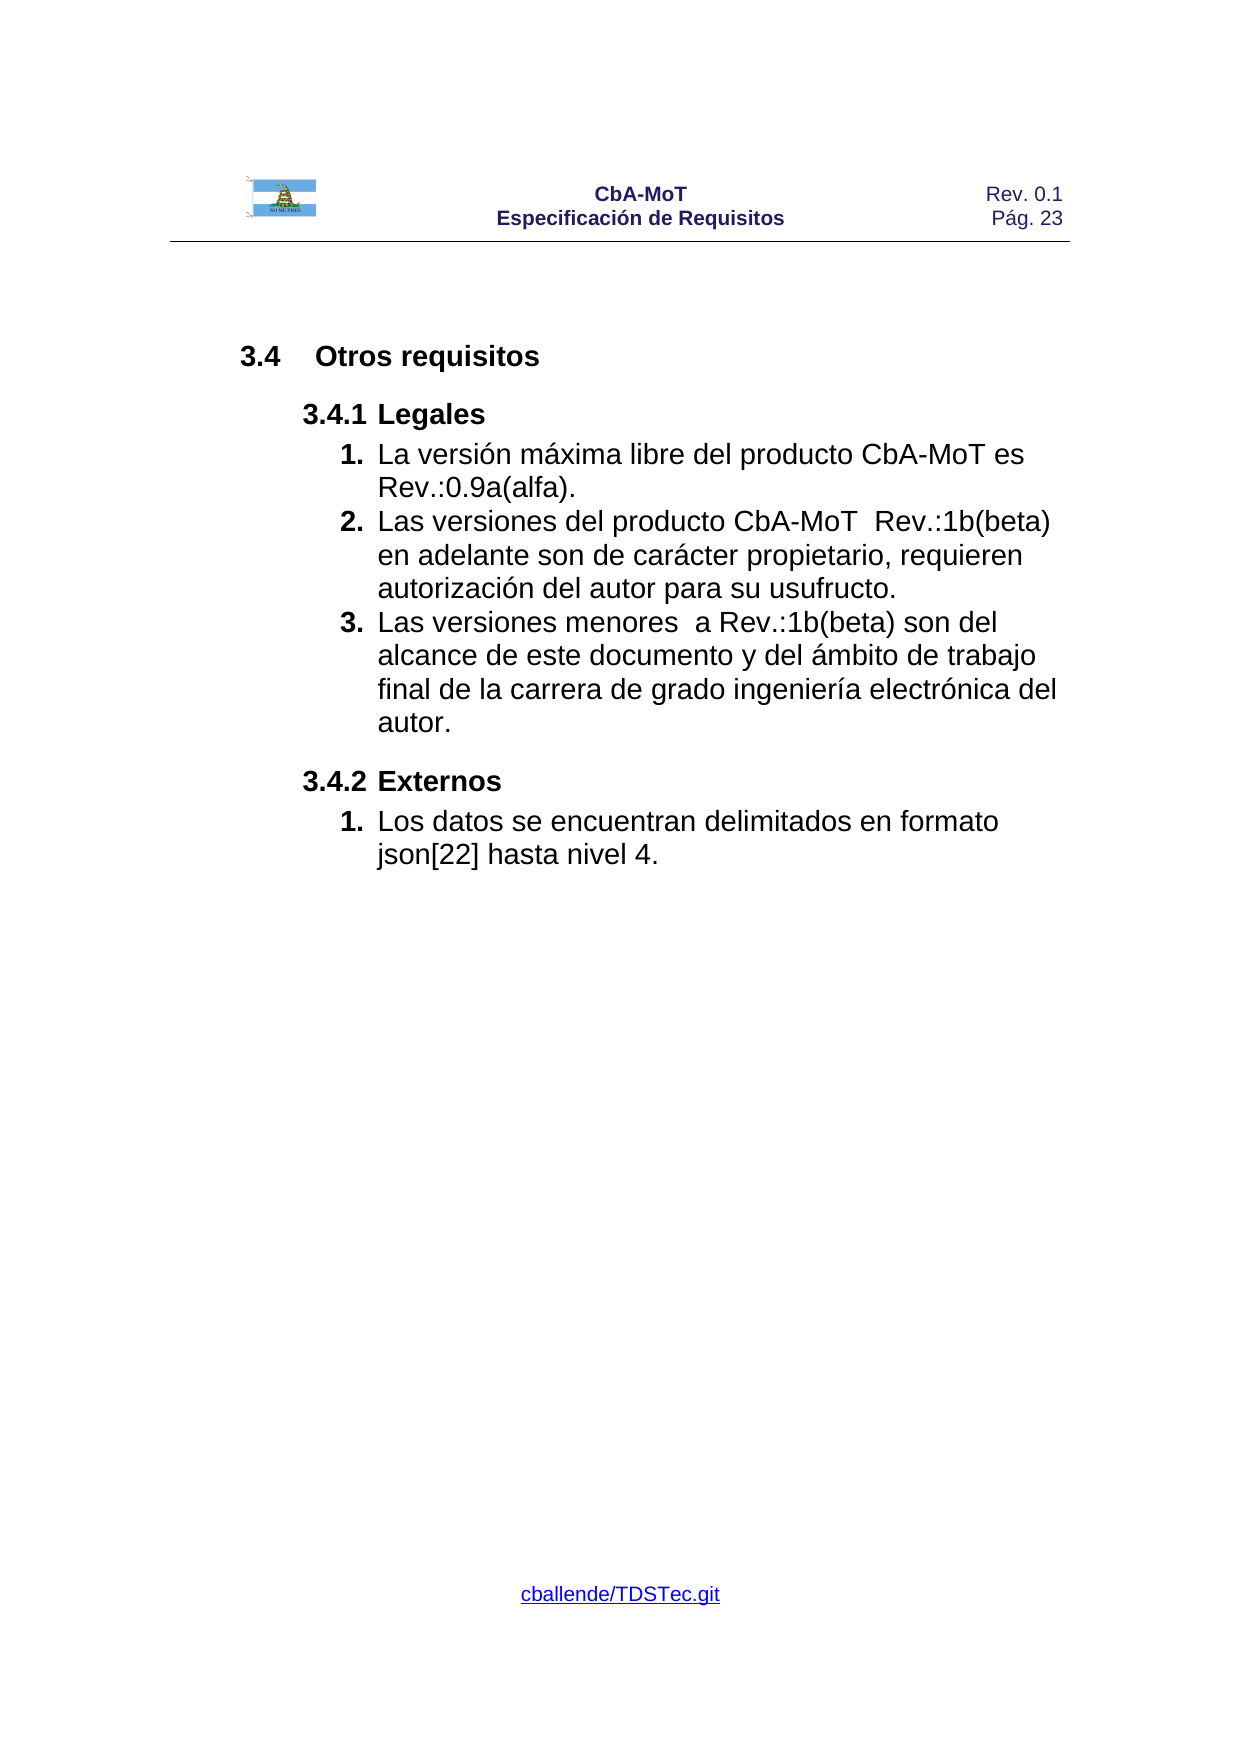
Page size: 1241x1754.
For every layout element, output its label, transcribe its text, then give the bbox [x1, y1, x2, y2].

subtitle Externos [302, 764, 1063, 797]
list Los datos se encuentran delimitados en formato json[22] hasta nivel 4. [340, 803, 1063, 871]
list Las versiones del producto CbA-MoT Rev.:1b(beta) en adelante son de carácter propietario, requieren autorización del autor para su usufructo. [340, 504, 1063, 604]
subtitle Otros requisitos [240, 338, 1063, 372]
subtitle Legales [302, 397, 1063, 431]
list Las versiones menores a Rev.:1b(beta) son del alcance de este documento y del ámbito de trabajo final de la carrera de grado ingeniería electrónica del autor. [340, 604, 1063, 739]
list La versión máxima libre del producto CbA-MoT es Rev.:0.9a(alfa). [340, 437, 1063, 504]
picture [242, 174, 320, 220]
